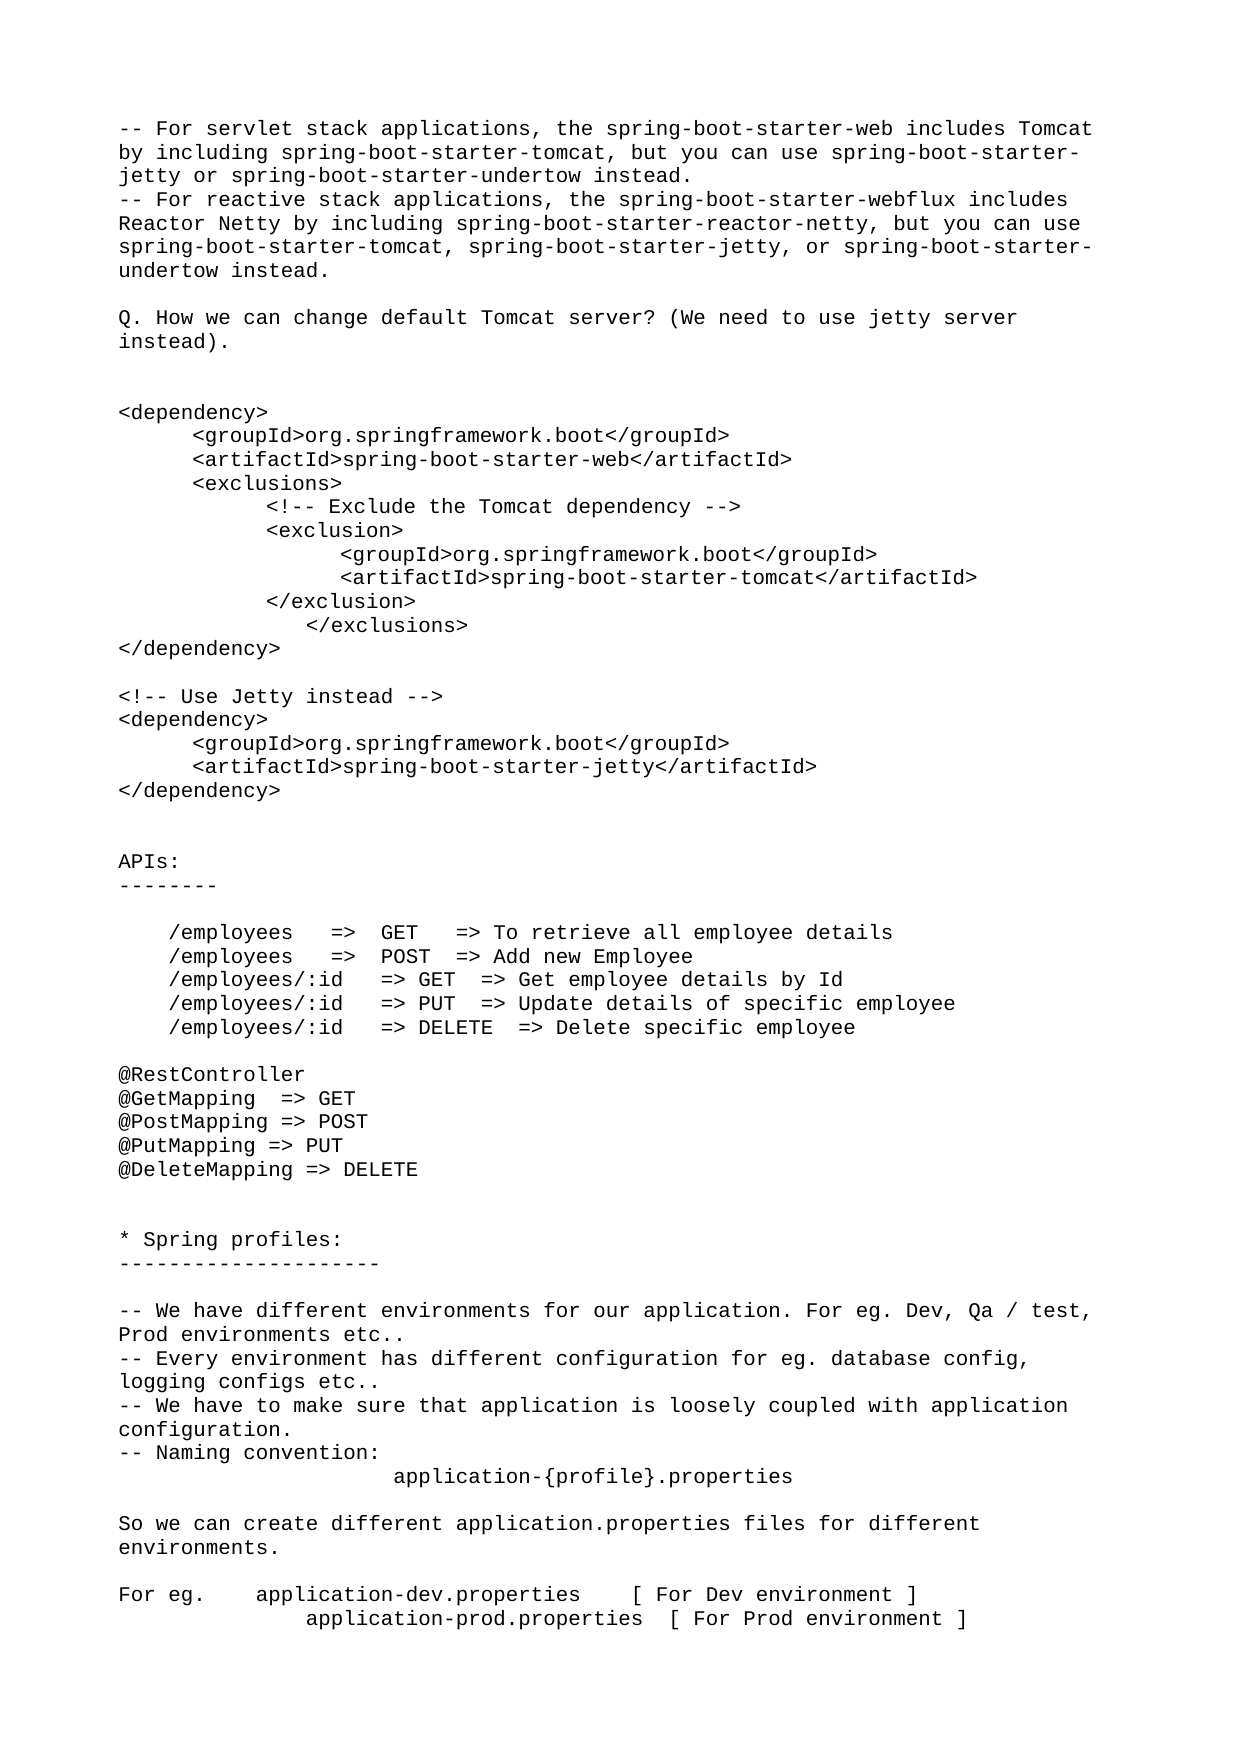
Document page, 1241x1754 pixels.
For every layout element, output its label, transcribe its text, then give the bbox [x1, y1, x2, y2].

text /employees => GET => To retrieve all employee details [118, 922, 1122, 946]
text <groupId>org.springframework.boot</groupId> [118, 733, 1122, 757]
text APIs: [118, 851, 1122, 875]
text @PutMapping => PUT [118, 1135, 1122, 1158]
text <exclusions> [118, 473, 1122, 496]
text /employees/:id => GET => Get employee details by Id [118, 969, 1122, 993]
text -- Naming convention: [118, 1442, 1122, 1466]
text <groupId>org.springframework.boot</groupId> [118, 426, 1122, 449]
text <!-- Exclude the Tomcat dependency --> [118, 496, 1122, 520]
text <!-- Use Jetty instead --> [118, 686, 1122, 709]
text </dependency> [118, 780, 1122, 804]
text </dependency> [118, 638, 1122, 662]
text <groupId>org.springframework.boot</groupId> [118, 544, 1122, 567]
text For eg. application-dev.properties [ For Dev environment ] [118, 1584, 1122, 1608]
text @GetMapping => GET [118, 1088, 1122, 1111]
text <exclusion> [118, 520, 1122, 544]
text --------------------- [118, 1253, 1122, 1277]
text /employees => POST => Add new Employee [118, 946, 1122, 969]
text Q. How we can change default Tomcat server? (We need to use jetty server instead). [118, 307, 1122, 354]
text @RestController [118, 1064, 1122, 1088]
text </exclusion> [118, 591, 1122, 615]
text <artifactId>spring-boot-starter-tomcat</artifactId> [118, 567, 1122, 591]
text </exclusions> [118, 615, 1122, 638]
text /employees/:id => DELETE => Delete specific employee [118, 1017, 1122, 1040]
text <dependency> [118, 402, 1122, 426]
text <dependency> [118, 709, 1122, 733]
text -- For servlet stack applications, the spring-boot-starter-web includes Tomcat by including spring-boot-starter-tomcat, but you can use spring-boot-starter-jetty or spring-boot-starter-undertow instead. [118, 118, 1122, 189]
text @DeleteMapping => DELETE [118, 1158, 1122, 1182]
text -- For reactive stack applications, the spring-boot-starter-webflux includes Reactor Netty by including spring-boot-starter-reactor-netty, but you can use spring-boot-starter-tomcat, spring-boot-starter-jetty, or spring-boot-starter-undertow instead. [118, 189, 1122, 284]
text * Spring profiles: [118, 1229, 1122, 1253]
text application-prod.properties [ For Prod environment ] [118, 1608, 1122, 1631]
text @PostMapping => POST [118, 1111, 1122, 1135]
text -- We have different environments for our application. For eg. Dev, Qa / test, Prod environments etc.. [118, 1300, 1122, 1348]
text application-{profile}.properties [118, 1466, 1122, 1489]
text -- We have to make sure that application is loosely coupled with application configuration. [118, 1395, 1122, 1442]
text -------- [118, 875, 1122, 898]
text <artifactId>spring-boot-starter-web</artifactId> [118, 449, 1122, 473]
text -- Every environment has different configuration for eg. database config, logging configs etc.. [118, 1348, 1122, 1395]
text <artifactId>spring-boot-starter-jetty</artifactId> [118, 757, 1122, 780]
text So we can create different application.properties files for different environments. [118, 1513, 1122, 1561]
text /employees/:id => PUT => Update details of specific employee [118, 993, 1122, 1017]
